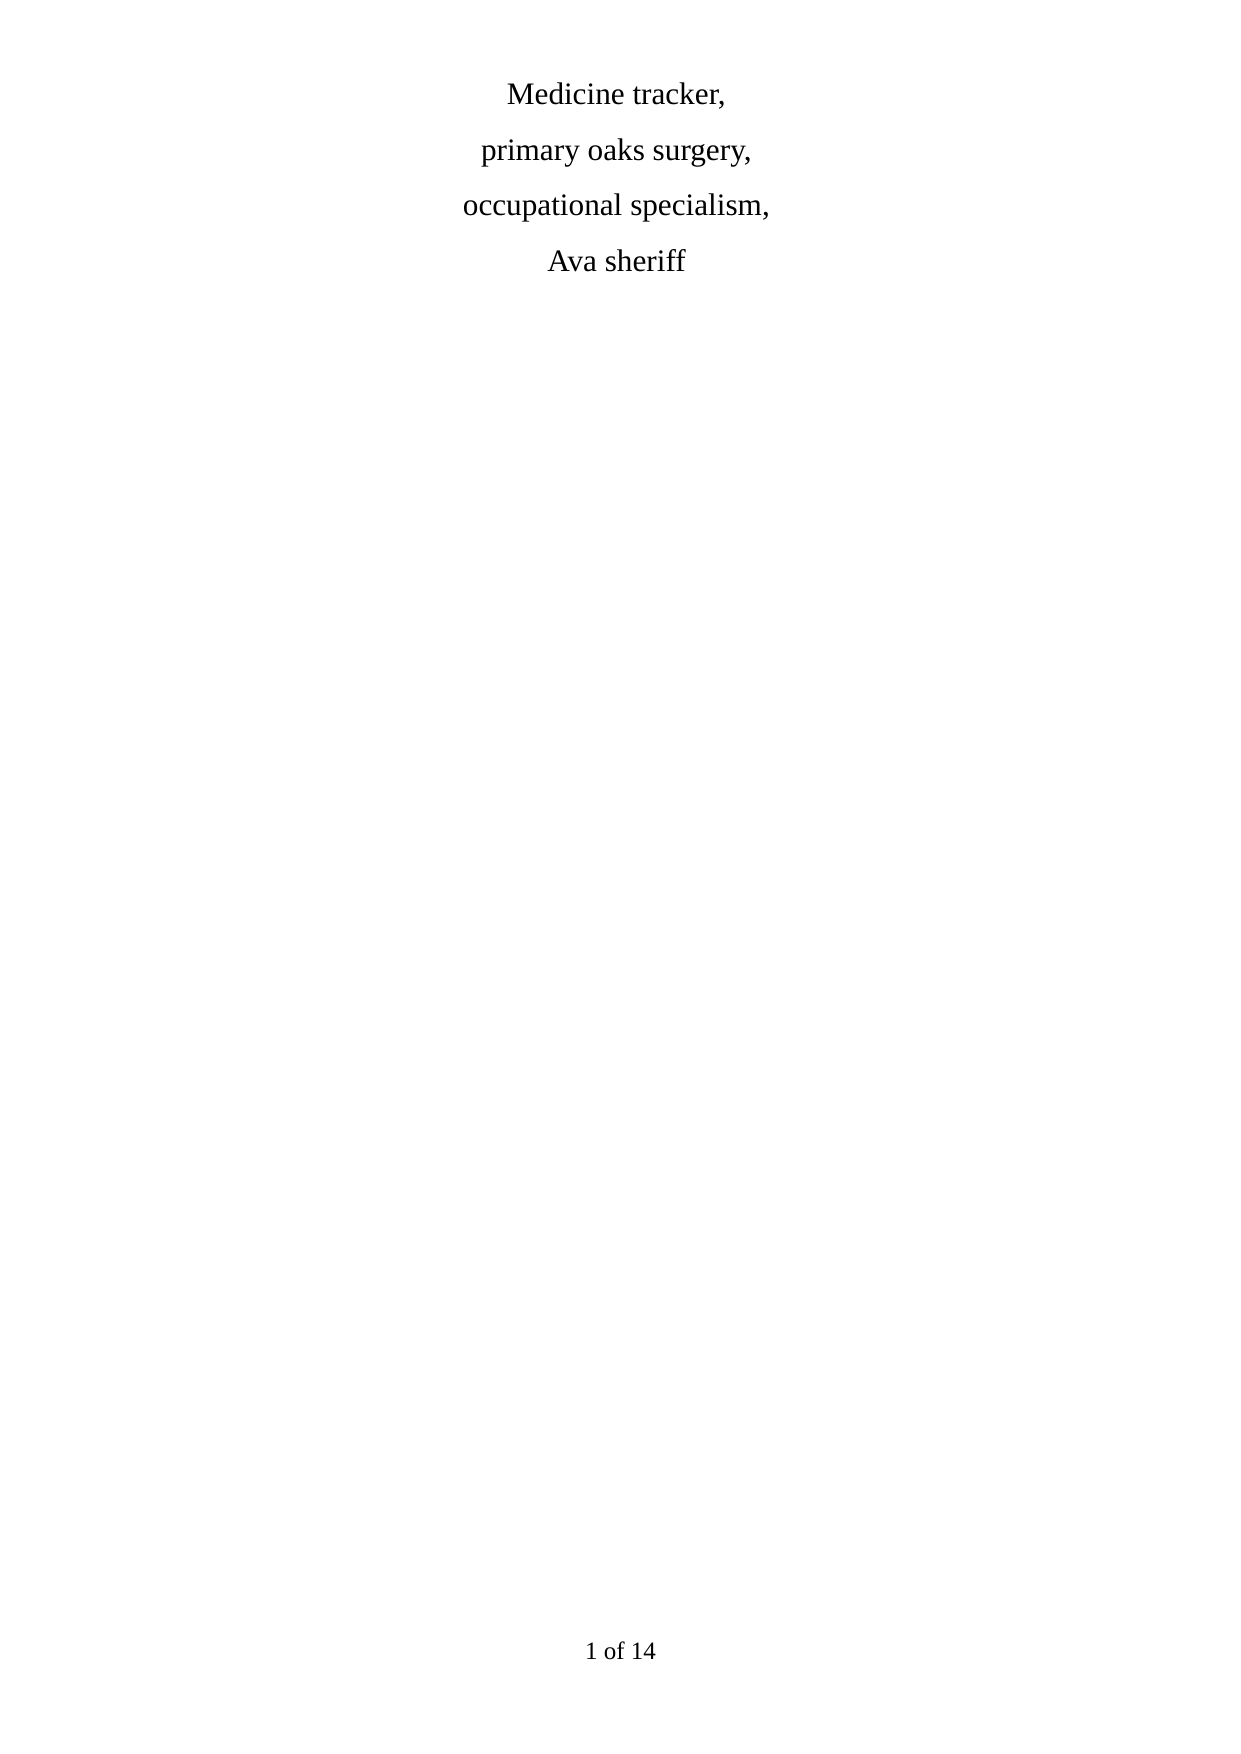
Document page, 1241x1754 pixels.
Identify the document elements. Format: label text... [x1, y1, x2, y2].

text Ava sheriff [118, 242, 1122, 278]
text primary oaks surgery, [118, 131, 1122, 167]
text occupational specialism, [118, 187, 1122, 223]
text Medicine tracker, [118, 75, 1122, 111]
